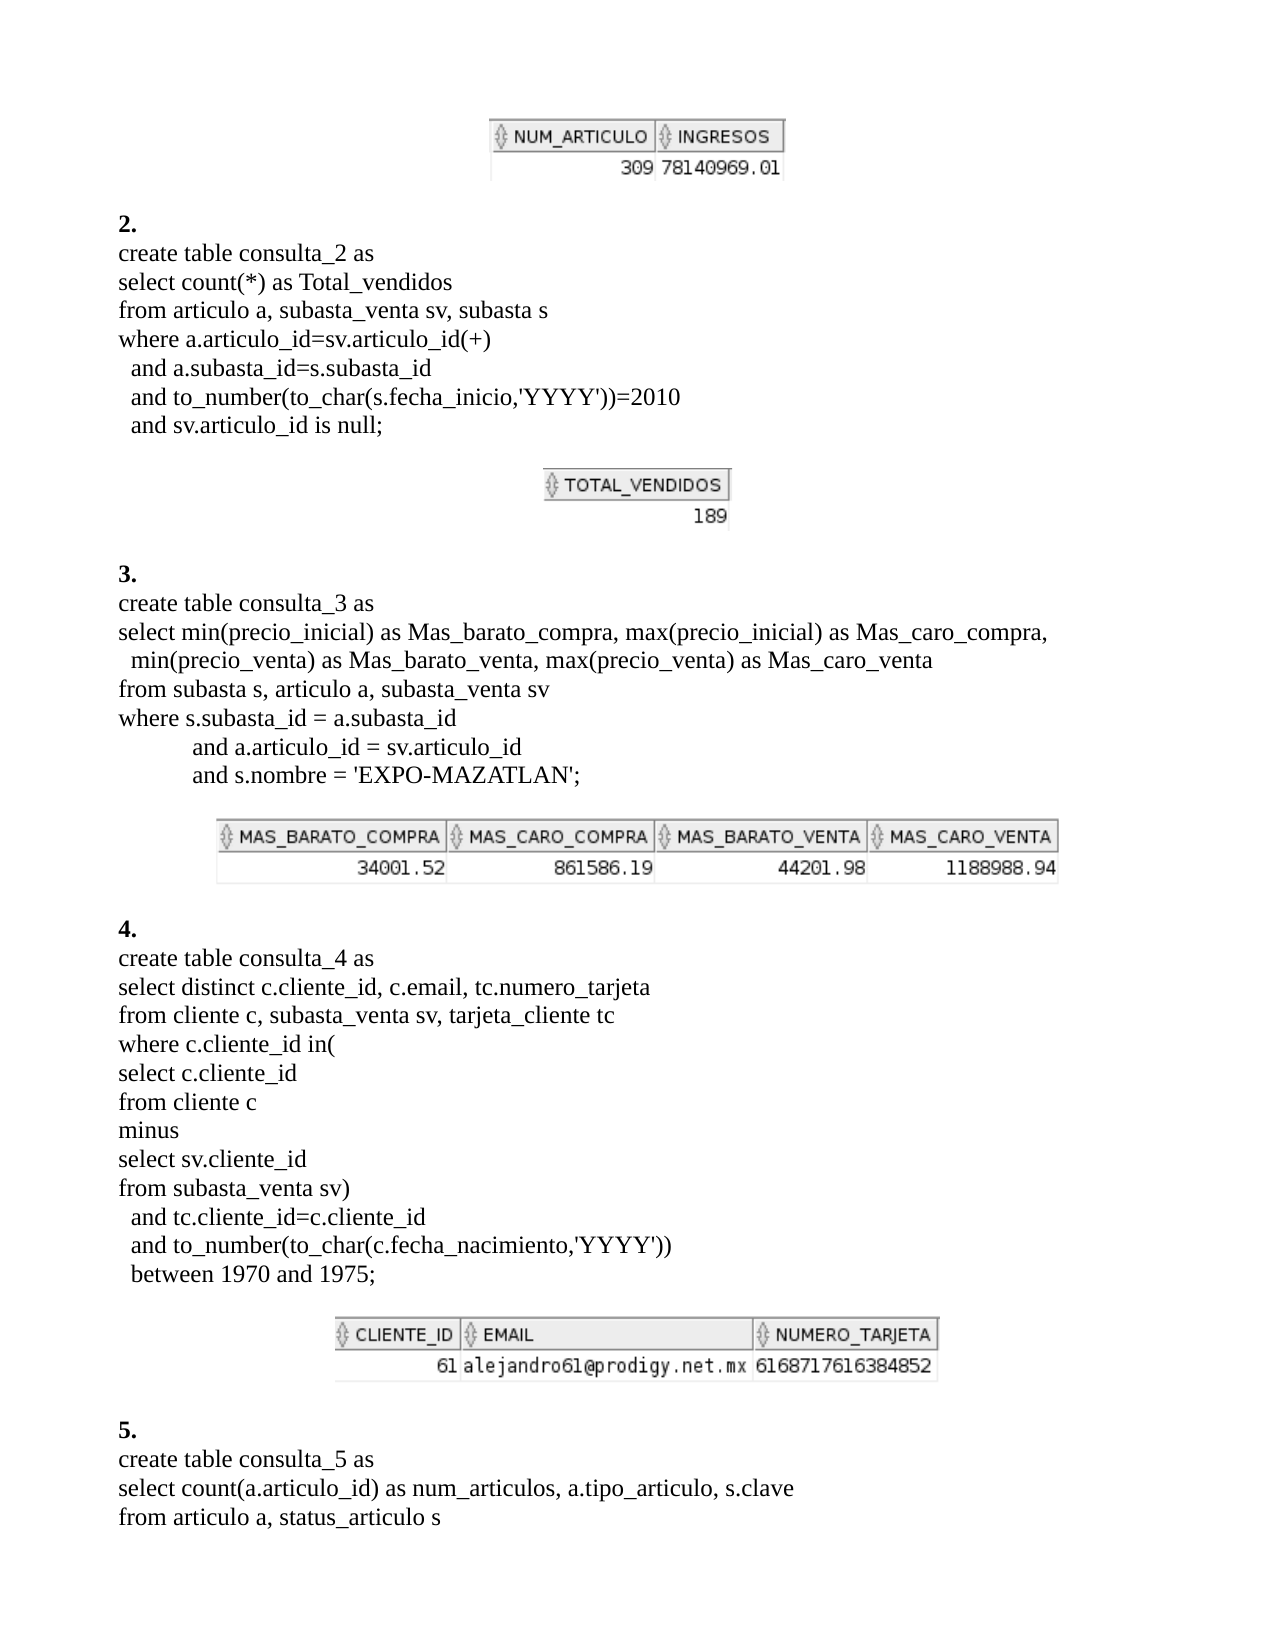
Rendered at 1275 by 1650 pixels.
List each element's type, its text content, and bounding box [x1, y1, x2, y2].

text select min(precio_inicial) as Mas_barato_compra, max(precio_inicial) as Mas_caro_compra, [118, 617, 1157, 646]
text from cliente c [118, 1087, 1157, 1115]
text select count(a.articulo_id) as num_articulos, a.tipo_articulo, s.clave [118, 1473, 1157, 1502]
text select sv.cliente_id [118, 1144, 1157, 1173]
text select count(*) as Total_vendidos [118, 267, 1157, 296]
text and tc.cliente_id=c.cliente_id [118, 1202, 1157, 1230]
text 2. [118, 209, 1157, 238]
text minus [118, 1115, 1157, 1144]
picture [543, 468, 733, 531]
text create table consulta_5 as [118, 1444, 1157, 1473]
text 5. [118, 1416, 1157, 1444]
text and to_number(to_char(s.fecha_inicio,'YYYY'))=2010 [118, 382, 1157, 411]
text select c.cliente_id [118, 1058, 1157, 1087]
text where c.cliente_id in( [118, 1029, 1157, 1058]
text create table consulta_3 as [118, 588, 1157, 617]
text from subasta s, articulo a, subasta_venta sv [118, 674, 1157, 703]
text and a.subasta_id=s.subasta_id [118, 353, 1157, 382]
text create table consulta_2 as [118, 238, 1157, 267]
text and to_number(to_char(c.fecha_nacimiento,'YYYY')) [118, 1230, 1157, 1259]
text where a.articulo_id=sv.articulo_id(+) [118, 324, 1157, 353]
text from cliente c, subasta_venta sv, tarjeta_cliente tc [118, 1000, 1157, 1029]
text from subasta_venta sv) [118, 1173, 1157, 1202]
text select distinct c.cliente_id, c.email, tc.numero_tarjeta [118, 972, 1157, 1000]
text create table consulta_4 as [118, 943, 1157, 972]
text and sv.articulo_id is null; [118, 411, 1157, 439]
text between 1970 and 1975; [118, 1259, 1157, 1288]
text from articulo a, status_articulo s [118, 1502, 1157, 1531]
text 3. [118, 559, 1157, 588]
text 4. [118, 914, 1157, 943]
text and s.nombre = 'EXPO-MAZATLAN'; [118, 761, 1157, 789]
text min(precio_venta) as Mas_barato_venta, max(precio_venta) as Mas_caro_venta [118, 646, 1157, 674]
picture [489, 118, 786, 181]
picture [216, 818, 1059, 886]
text from articulo a, subasta_venta sv, subasta s [118, 296, 1157, 324]
text where s.subasta_id = a.subasta_id [118, 703, 1157, 732]
picture [335, 1316, 940, 1387]
text and a.articulo_id = sv.articulo_id [118, 732, 1157, 761]
